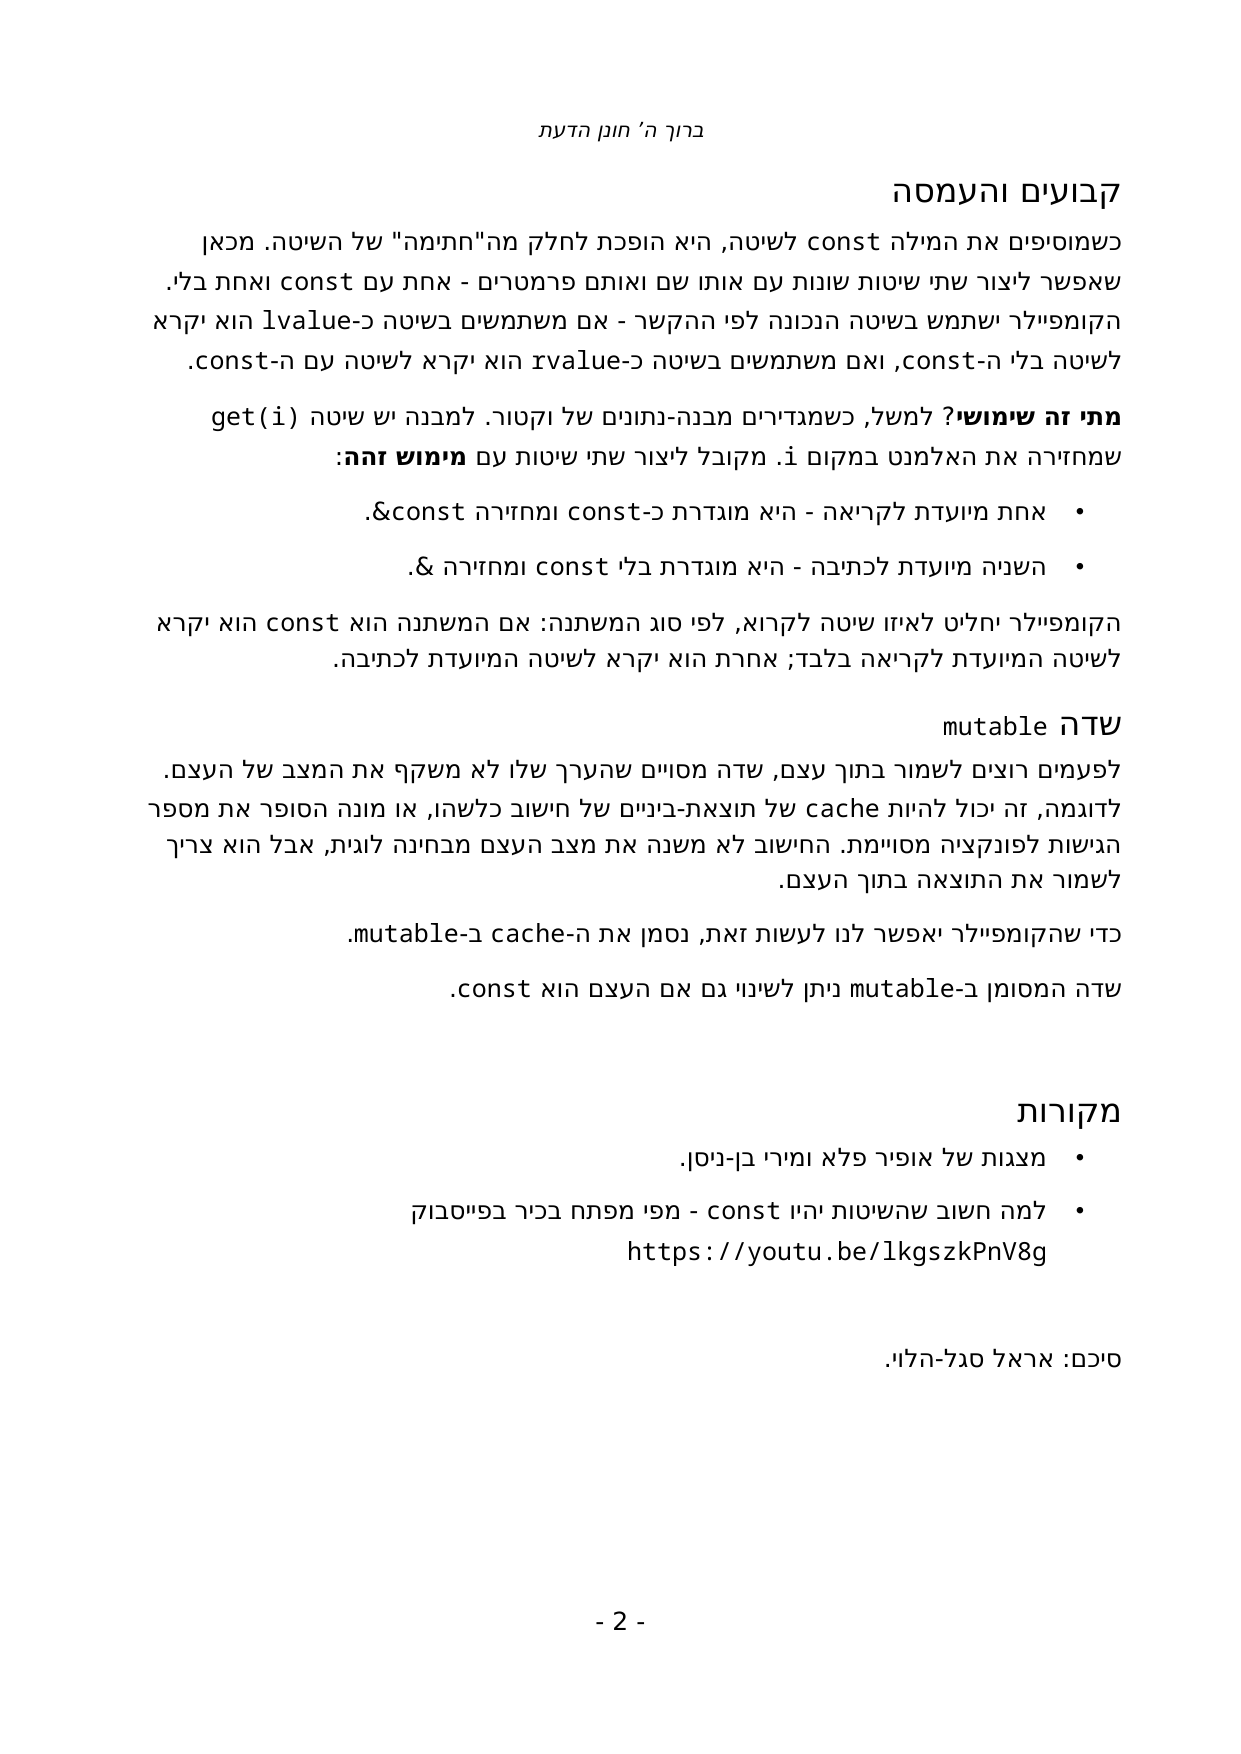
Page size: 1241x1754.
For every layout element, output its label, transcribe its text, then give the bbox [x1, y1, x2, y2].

text סיכם: אראל סגל-הלוי. [118, 1344, 1122, 1374]
subtitle מקורות [118, 1092, 1122, 1131]
text שדה המסומן ב-mutable ניתן לשינוי גם אם העצם הוא const. [118, 971, 1122, 1005]
subtitle קבועים והעמסה [118, 172, 1122, 211]
list אחת מיועדת לקריאה - היא מוגדרת כ-const ומחזירה const&. [118, 494, 1084, 528]
list מצגות של אופיר פלא ומירי בן-ניסן. [118, 1143, 1084, 1172]
text כשמוסיפים את המילה const לשיטה, היא הופכת לחלק מה"חתימה" של השיטה. מכאן שאפשר ליצור שתי שיטות שונות עם אותו שם ואותם פרמטרים - אחת עם const ואחת בלי. הקומפיילר ישתמש בשיטה הנכונה לפי ההקשר - אם משתמשים בשיטה כ-lvalue הוא יקרא לשיטה בלי ה-const, ואם משתמשים בשיטה כ-rvalue הוא יקרא לשיטה עם ה-const. [118, 223, 1122, 377]
text מתי זה שימושי? למשל, כשמגדירים מבנה-נתונים של וקטור. למבנה יש שיטה get(i) שמחזירה את האלמנט במקום i. מקובל ליצור שתי שיטות עם מימוש זהה: [118, 398, 1122, 472]
text לפעמים רוצים לשמור בתוך עצם, שדה מסויים שהערך שלו לא משקף את המצב של העצם. לדוגמה, זה יכול להיות cache של תוצאת-ביניים של חישוב כלשהו, או מונה הסופר את מספר הגישות לפונקציה מסויימת. החישוב לא משנה את מצב העצם מבחינה לוגית, אבל הוא צריך לשמור את התוצאה בתוך העצם. [118, 756, 1122, 895]
text הקומפיילר יחליט לאיזו שיטה לקרוא, לפי סוג המשתנה: אם המשתנה הוא const הוא יקרא לשיטה המיועדת לקריאה בלבד; אחרת הוא יקרא לשיטה המיועדת לכתיבה. [118, 604, 1122, 673]
text כדי שהקומפיילר יאפשר לנו לעשות זאת, נסמן את ה-cache ב-mutable. [118, 915, 1122, 949]
subtitle שדה mutable [118, 704, 1122, 743]
list למה חשוב שהשיטות יהיו const - מפי מפתח בכיר בפייסבוק https://youtu.be/lkgszkPnV8g [118, 1193, 1084, 1268]
list השניה מיועדת לכתיבה - היא מוגדרת בלי const ומחזירה &. [118, 549, 1084, 583]
